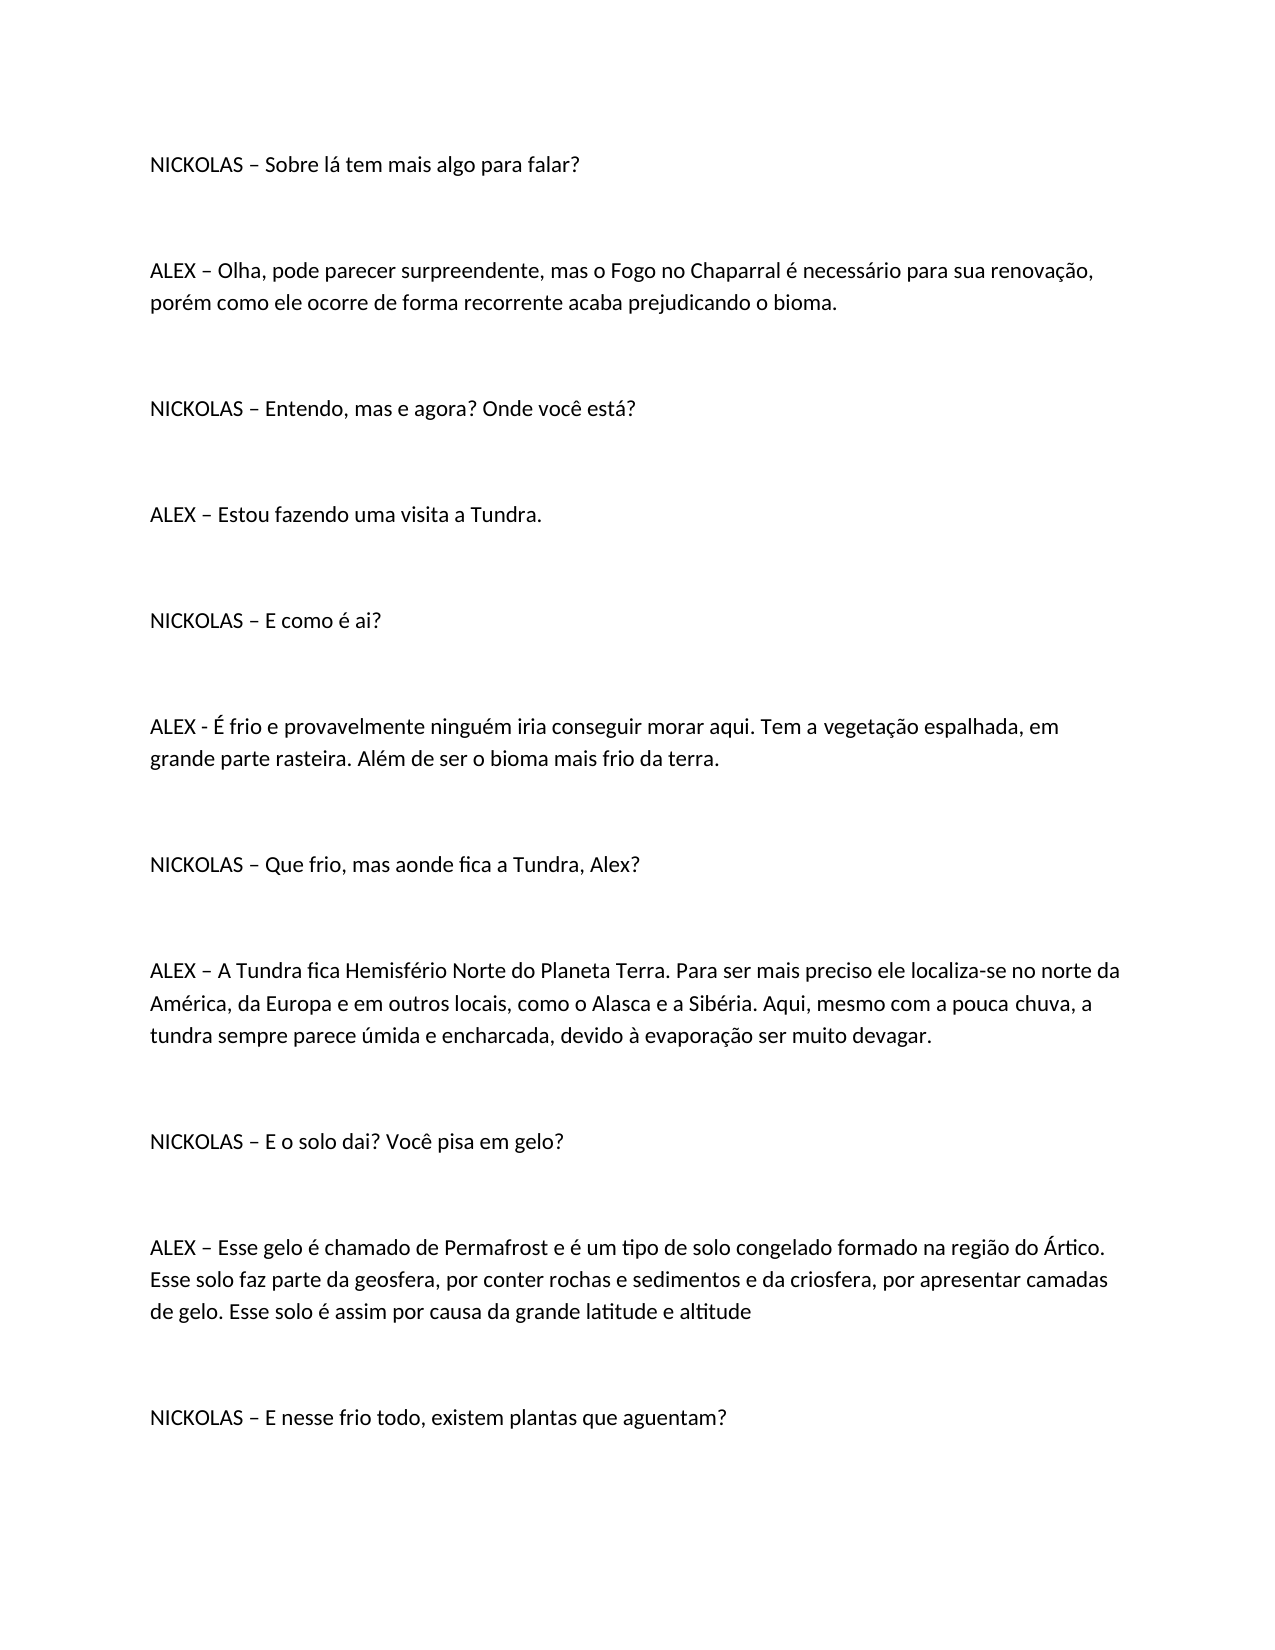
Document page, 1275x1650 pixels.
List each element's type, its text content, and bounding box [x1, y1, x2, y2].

text ALEX – A Tundra fica Hemisfério Norte do Planeta Terra. Para ser mais preciso ele localiza-se no norte da América, da Europa e em outros locais, como o Alasca e a Sibéria. Aqui, mesmo com a pouca chuva, a tundra sempre parece úmida e encharcada, devido à evaporação ser muito devagar. [150, 957, 1125, 1049]
text NICKOLAS – Entendo, mas e agora? Onde você está? [150, 394, 1125, 422]
text ALEX – Esse gelo é chamado de Permafrost e é um tipo de solo congelado formado na região do Ártico. Esse solo faz parte da geosfera, por conter rochas e sedimentos e da criosfera, por apresentar camadas de gelo. Esse solo é assim por causa da grande latitude e altitude [150, 1233, 1125, 1326]
text ALEX – Olha, pode parecer surpreendente, mas o Fogo no Chaparral é necessário para sua renovação, porém como ele ocorre de forma recorrente acaba prejudicando o bioma. [150, 256, 1125, 316]
text ALEX – Estou fazendo uma visita a Tundra. [150, 500, 1125, 528]
text NICKOLAS – Sobre lá tem mais algo para falar? [150, 150, 1125, 178]
text NICKOLAS – E nesse frio todo, existem plantas que aguentam? [150, 1403, 1125, 1432]
text ALEX - É frio e provavelmente ninguém iria conseguir morar aqui. Tem a vegetação espalhada, em grande parte rasteira. Além de ser o bioma mais frio da terra. [150, 712, 1125, 773]
text NICKOLAS – Que frio, mas aonde fica a Tundra, Alex? [150, 851, 1125, 879]
text NICKOLAS – E o solo dai? Você pisa em gelo? [150, 1127, 1125, 1155]
text NICKOLAS – E como é ai? [150, 606, 1125, 634]
